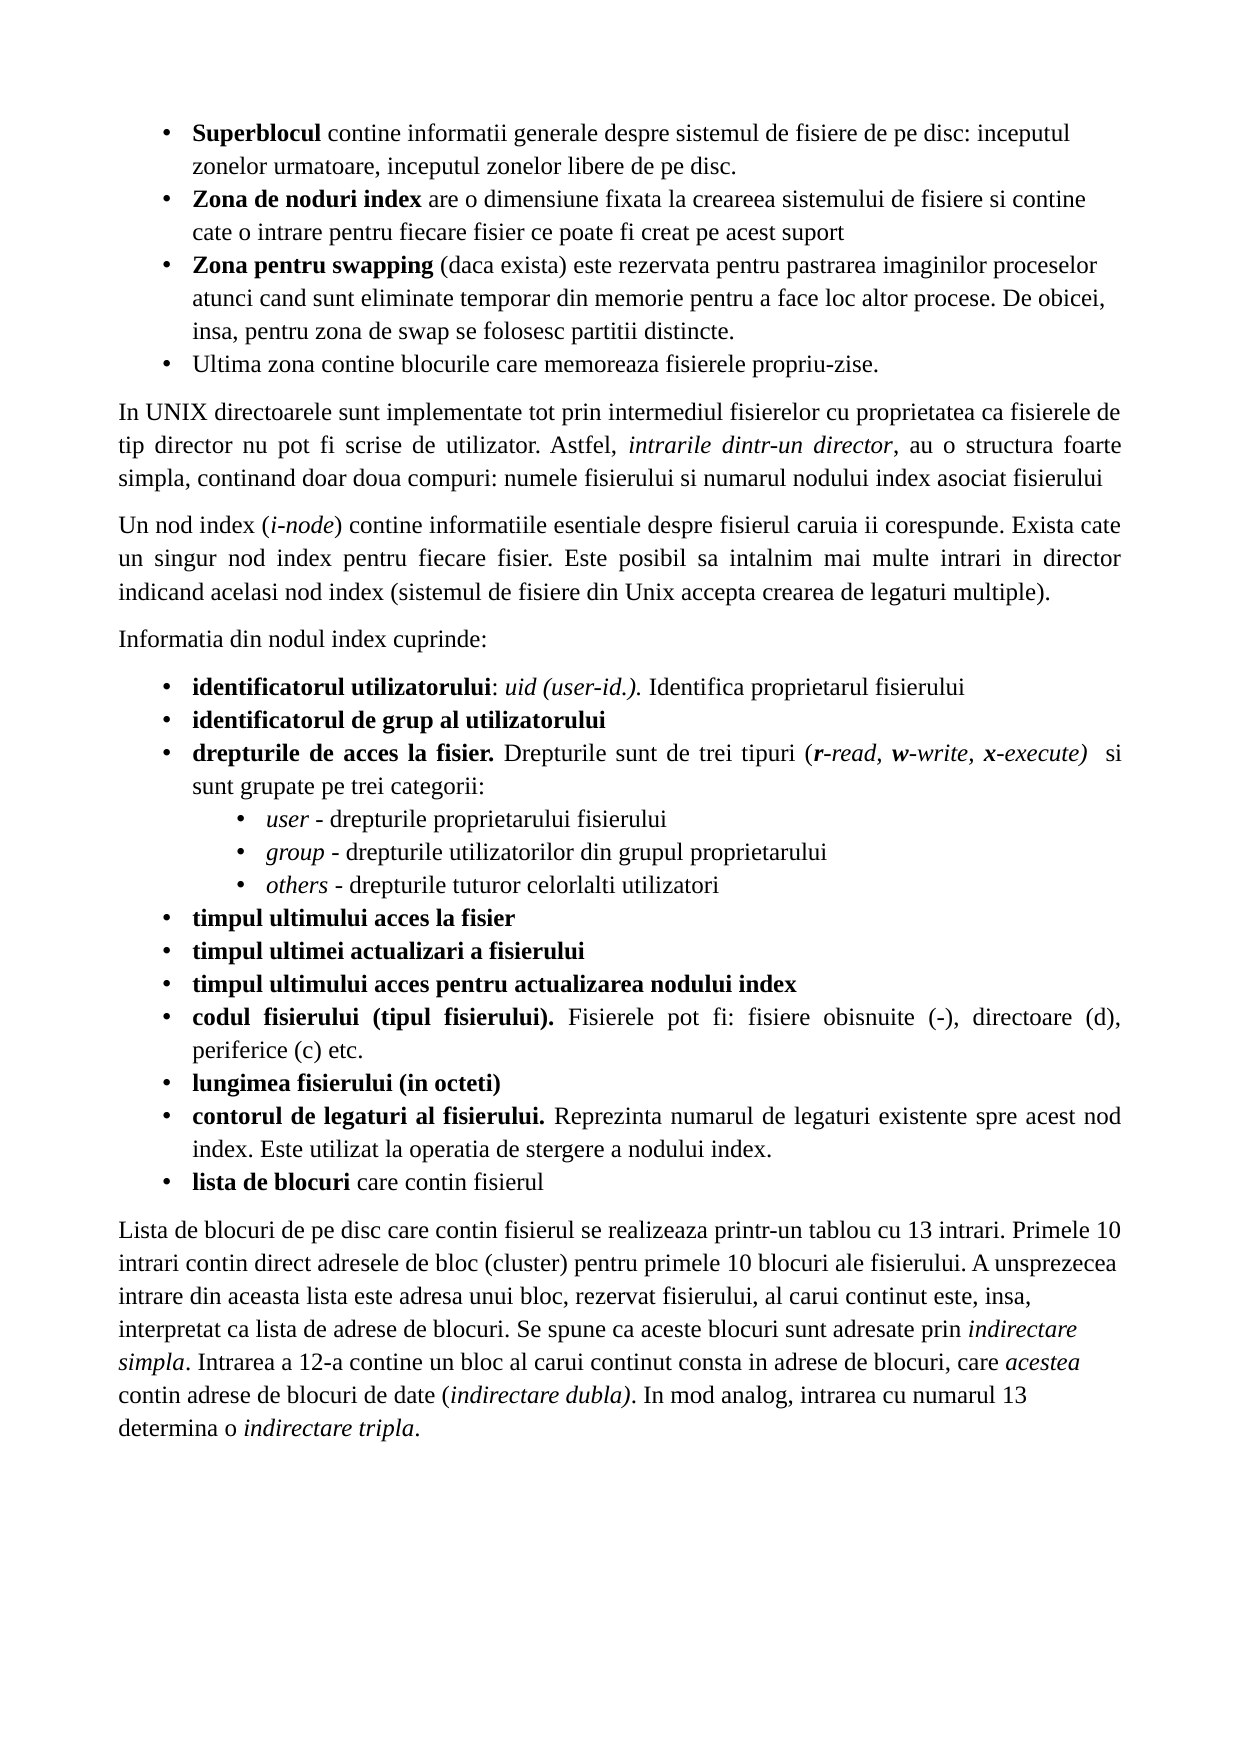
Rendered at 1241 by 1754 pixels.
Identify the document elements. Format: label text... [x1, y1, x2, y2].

list codul fisierului (tipul fisierului). Fisierele pot fi: fisiere obisnuite (-), directoare (d), periferice (c) etc. [162, 1002, 1122, 1064]
list Zona pentru swapping (daca exista) este rezervata pentru pastrarea imaginilor proceselor atunci cand sunt eliminate temporar din memorie pentru a face loc altor procese. De obicei, insa, pentru zona de swap se folosesc partitii distincte. [162, 250, 1122, 345]
list lista de blocuri care contin fisierul [162, 1167, 1122, 1196]
list drepturile de acces la fisier. Drepturile sunt de trei tipuri (r-read, w-write, x-execute) si sunt grupate pe trei categorii: [162, 738, 1122, 799]
list contorul de legaturi al fisierului. Reprezinta numarul de legaturi existente spre acest nod index. Este utilizat la operatia de stergere a nodului index. [162, 1101, 1122, 1163]
list user - drepturile proprietarului fisierului [236, 804, 1122, 833]
list timpul ultimei actualizari a fisierului [162, 936, 1122, 965]
text In UNIX directoarele sunt implementate tot prin intermediul fisierelor cu proprietatea ca fisierele de tip director nu pot fi scrise de utilizator. Astfel, intrarile dintr-un director, au o structura foarte simpla, continand doar doua compuri: numele fisierului si numarul nodului index asociat fisierului [118, 397, 1122, 492]
list timpul ultimului acces pentru actualizarea nodului index [162, 969, 1122, 998]
list identificatorul utilizatorului: uid (user-id.). Identifica proprietarul fisierului [162, 672, 1122, 701]
text Un nod index (i-node) contine informatiile esentiale despre fisierul caruia ii corespunde. Exista cate un singur nod index pentru fiecare fisier. Este posibil sa intalnim mai multe intrari in director indicand acelasi nod index (sistemul de fisiere din Unix accepta crearea de legaturi multiple). [118, 511, 1122, 605]
text Lista de blocuri de pe disc care contin fisierul se realizeaza printr-un tablou cu 13 intrari. Primele 10 intrari contin direct adresele de bloc (cluster) pentru primele 10 blocuri ale fisierului. A unsprezecea intrare din aceasta lista este adresa unui bloc, rezervat fisierului, al carui continut este, insa, interpretat ca lista de adrese de blocuri. Se spune ca aceste blocuri sunt adresate prin indirectare simpla. Intrarea a 12-a contine un bloc al carui continut consta in adrese de blocuri, care acestea contin adrese de blocuri de date (indirectare dubla). In mod analog, intrarea cu numarul 13 determina o indirectare tripla. [118, 1215, 1122, 1442]
list timpul ultimului acces la fisier [162, 903, 1122, 932]
list Superblocul contine informatii generale despre sistemul de fisiere de pe disc: inceputul zonelor urmatoare, inceputul zonelor libere de pe disc. [162, 118, 1122, 180]
list group - drepturile utilizatorilor din grupul proprietarului [236, 837, 1122, 866]
text Informatia din nodul index cuprinde: [118, 624, 1122, 653]
list lungimea fisierului (in octeti) [162, 1068, 1122, 1097]
list Zona de noduri index are o dimensiune fixata la creareea sistemului de fisiere si contine cate o intrare pentru fiecare fisier ce poate fi creat pe acest suport [162, 184, 1122, 246]
list others - drepturile tuturor celorlalti utilizatori [236, 870, 1122, 899]
list identificatorul de grup al utilizatorului [162, 705, 1122, 733]
list Ultima zona contine blocurile care memoreaza fisierele propriu-zise. [162, 349, 1122, 378]
